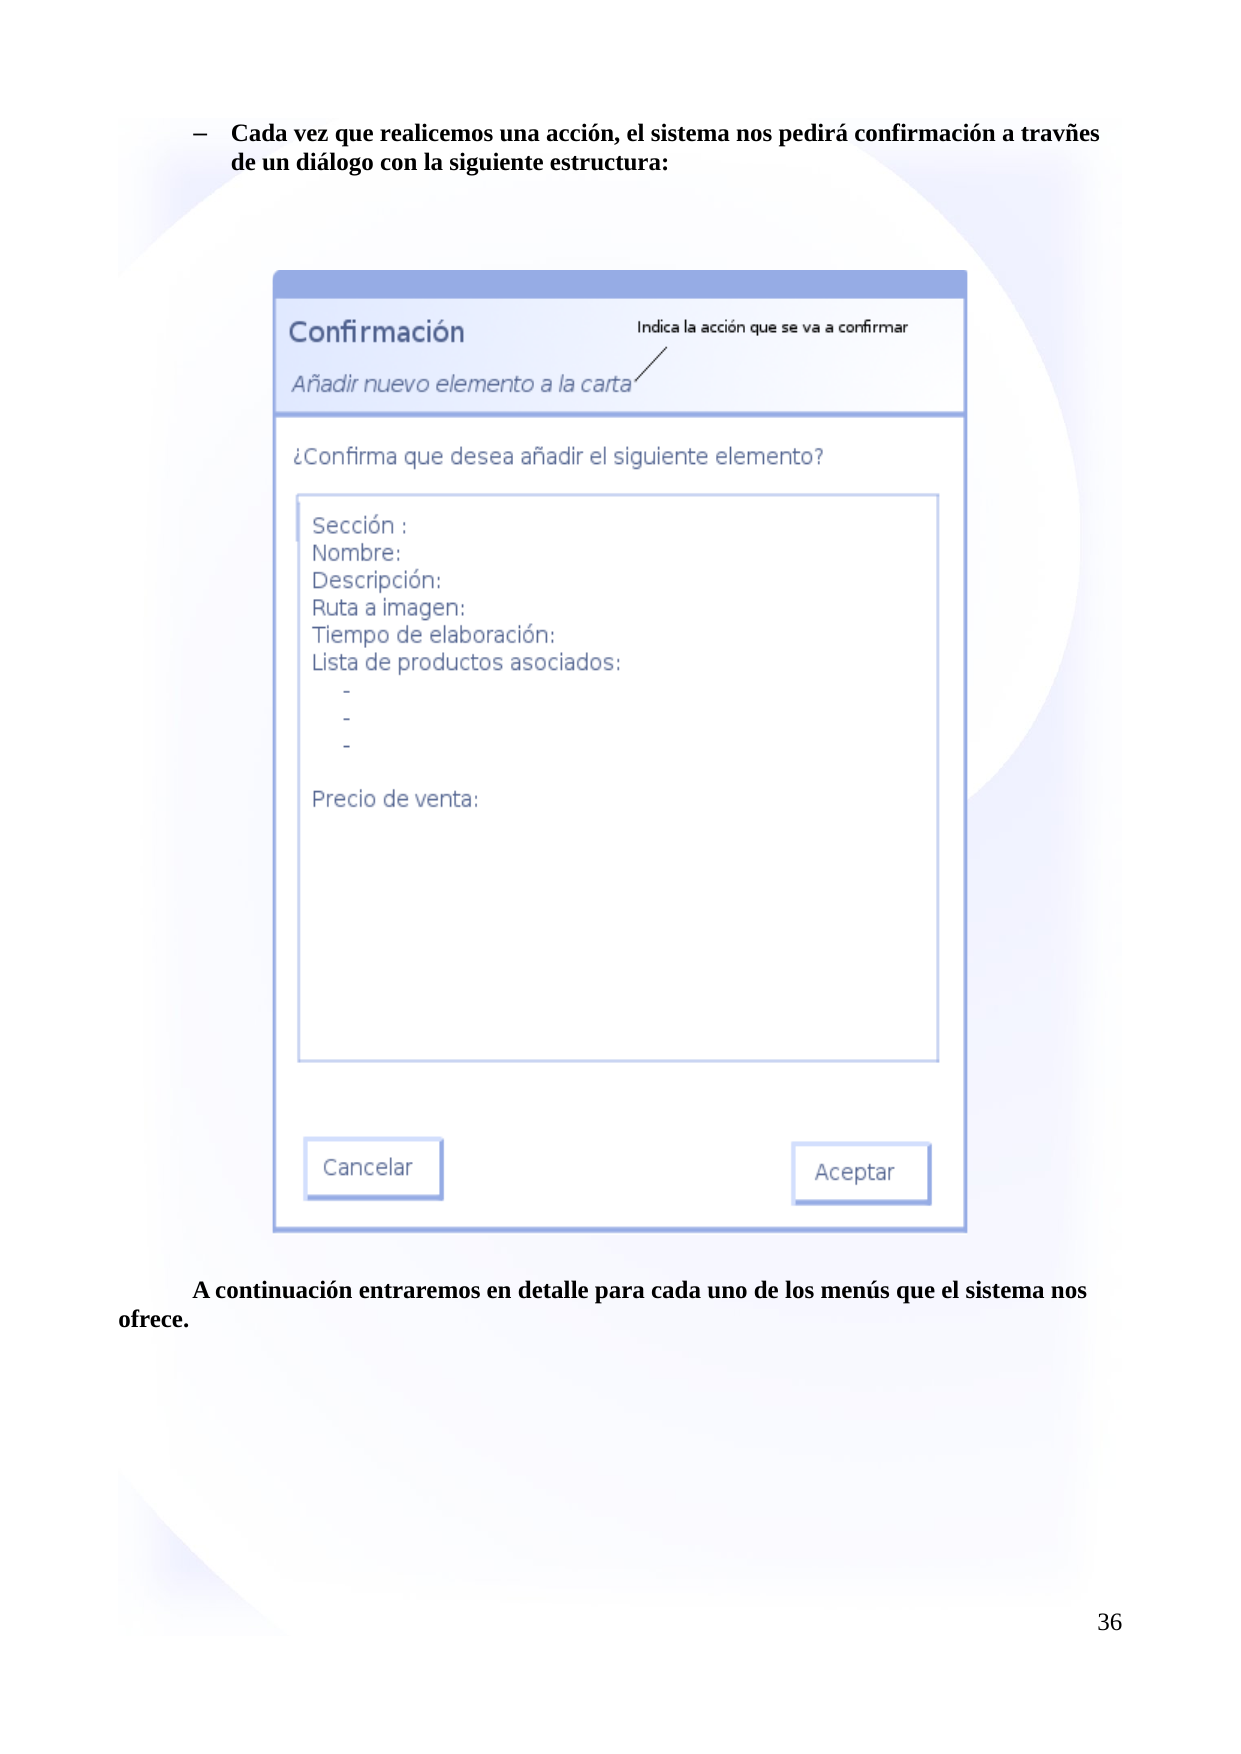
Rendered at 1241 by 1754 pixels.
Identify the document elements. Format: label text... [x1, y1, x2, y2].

picture [118, 1333, 1122, 1636]
text A continuación entraremos en detalle para cada uno de los menús que el sistema nos ofrece. [118, 1275, 1122, 1333]
list Cada vez que realicemos una acción, el sistema nos pedirá confirmación a travñes de un diálogo con la siguiente estructura: [193, 118, 1122, 176]
picture [118, 118, 1122, 1275]
